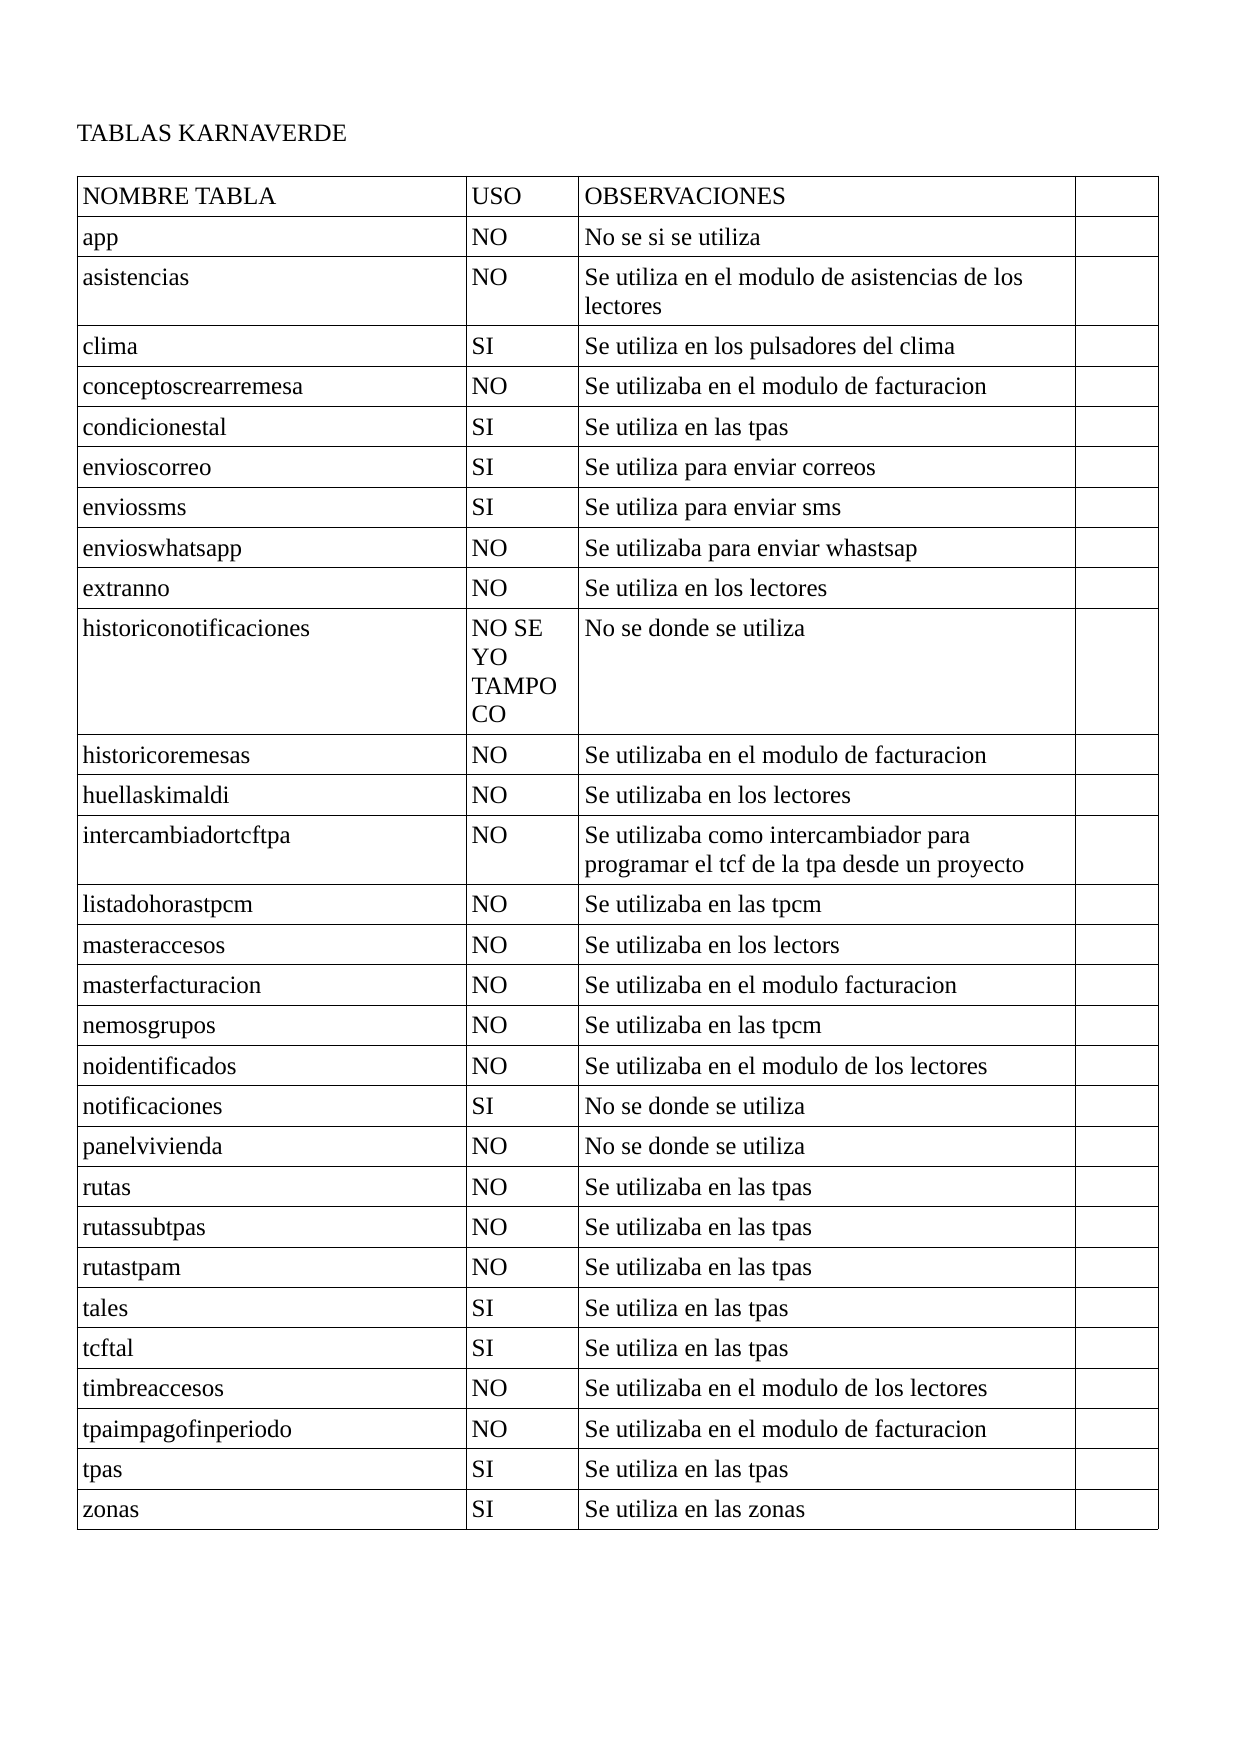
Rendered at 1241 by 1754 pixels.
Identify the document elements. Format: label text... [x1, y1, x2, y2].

table_header NOMBRE TABLA [78, 177, 466, 216]
table_cell No se donde se utiliza [579, 1127, 1075, 1166]
table_cell nemosgrupos [78, 1006, 466, 1045]
table_cell clima [78, 326, 466, 366]
table_cell NO [467, 217, 578, 256]
table_cell tcftal [78, 1328, 466, 1367]
table_cell extranno [78, 568, 466, 607]
table_cell NO [467, 1167, 578, 1206]
table_cell SI [467, 1490, 578, 1529]
table_cell historiconotificaciones [78, 609, 466, 734]
table_cell condicionestal [78, 407, 466, 446]
table_cell [1076, 1167, 1158, 1206]
table_cell NO [467, 885, 578, 924]
table_cell Se utilizaba como intercambiador para programar el tcf de la tpa desde un proyecto [579, 816, 1075, 884]
table_cell rutassubtpas [78, 1207, 466, 1247]
table_cell NO [467, 816, 578, 884]
table_cell [1076, 488, 1158, 527]
table_cell No se donde se utiliza [579, 609, 1075, 734]
table_cell huellaskimaldi [78, 775, 466, 815]
table_cell tpas [78, 1449, 466, 1488]
table_cell Se utilizaba en las tpas [579, 1167, 1075, 1206]
table_cell tales [78, 1288, 466, 1327]
table_cell [1076, 528, 1158, 567]
table_cell [1076, 735, 1158, 774]
table_cell SI [467, 1449, 578, 1488]
table_cell SI [467, 1328, 578, 1367]
table_cell Se utilizaba en el modulo de facturacion [579, 1409, 1075, 1448]
table_cell [1076, 609, 1158, 734]
table_cell NO [467, 775, 578, 815]
table_cell asistencias [78, 257, 466, 325]
table_cell tpaimpagofinperiodo [78, 1409, 466, 1448]
table_cell Se utilizaba en las tpas [579, 1248, 1075, 1287]
table_cell SI [467, 447, 578, 487]
table_cell NO [467, 1006, 578, 1045]
table_cell Se utilizaba en las tpas [579, 1207, 1075, 1247]
table_cell Se utiliza en los pulsadores del clima [579, 326, 1075, 366]
table_cell [1076, 925, 1158, 964]
table_cell noidentificados [78, 1046, 466, 1085]
table_cell [1076, 257, 1158, 325]
table_cell [1076, 965, 1158, 1005]
table_cell SI [467, 1086, 578, 1126]
table_cell envioswhatsapp [78, 528, 466, 567]
table_cell [1076, 367, 1158, 406]
table_cell Se utilizaba en el modulo de facturacion [579, 367, 1075, 406]
table_cell Se utilizaba en los lectors [579, 925, 1075, 964]
table_cell Se utiliza en las tpas [579, 1288, 1075, 1327]
table_cell NO [467, 1207, 578, 1247]
table_cell NO [467, 1127, 578, 1166]
table_cell NO [467, 367, 578, 406]
table_cell masteraccesos [78, 925, 466, 964]
table_cell [1076, 885, 1158, 924]
table_cell masterfacturacion [78, 965, 466, 1005]
table_header USO [467, 177, 578, 216]
table_cell conceptoscrearremesa [78, 367, 466, 406]
table_cell [1076, 1046, 1158, 1085]
table_cell Se utiliza en las tpas [579, 1328, 1075, 1367]
table_cell app [78, 217, 466, 256]
table_cell [1076, 217, 1158, 256]
table_cell [1076, 568, 1158, 607]
table_cell NO [467, 1046, 578, 1085]
table_cell [1076, 1328, 1158, 1367]
table_cell No se donde se utiliza [579, 1086, 1075, 1126]
table_cell [1076, 1369, 1158, 1408]
table_cell NO [467, 568, 578, 607]
table_cell [1076, 326, 1158, 366]
table_cell NO [467, 257, 578, 325]
table_cell Se utilizaba para enviar whastsap [579, 528, 1075, 567]
table_cell timbreaccesos [78, 1369, 466, 1408]
table_cell [1076, 1449, 1158, 1488]
table_cell Se utiliza en los lectores [579, 568, 1075, 607]
table_cell Se utilizaba en el modulo de los lectores [579, 1369, 1075, 1408]
table_header OBSERVACIONES [579, 177, 1075, 216]
table_cell [1076, 816, 1158, 884]
table_cell [1076, 1207, 1158, 1247]
table_cell Se utilizaba en el modulo facturacion [579, 965, 1075, 1005]
table_cell NO [467, 1369, 578, 1408]
table_cell enviossms [78, 488, 466, 527]
table_cell NO [467, 735, 578, 774]
table_cell Se utiliza para enviar sms [579, 488, 1075, 527]
table_header [1076, 177, 1158, 216]
table_cell NO [467, 965, 578, 1005]
table_cell Se utiliza en el modulo de asistencias de los lectores [579, 257, 1075, 325]
table_cell NO [467, 1409, 578, 1448]
table_cell Se utilizaba en las tpcm [579, 885, 1075, 924]
table_cell Se utilizaba en los lectores [579, 775, 1075, 815]
text TABLAS KARNAVERDE [77, 118, 1181, 147]
table_cell NO [467, 528, 578, 567]
table_cell rutastpam [78, 1248, 466, 1287]
table_cell [1076, 775, 1158, 815]
table_cell panelvivienda [78, 1127, 466, 1166]
table_cell [1076, 1006, 1158, 1045]
table_cell Se utilizaba en las tpcm [579, 1006, 1075, 1045]
table_cell [1076, 1490, 1158, 1529]
table_cell Se utilizaba en el modulo de los lectores [579, 1046, 1075, 1085]
table_cell [1076, 1127, 1158, 1166]
table_cell Se utiliza en las tpas [579, 1449, 1075, 1488]
table_cell NO [467, 925, 578, 964]
table_cell listadohorastpcm [78, 885, 466, 924]
table_cell SI [467, 488, 578, 527]
table_cell SI [467, 407, 578, 446]
table_cell SI [467, 326, 578, 366]
table_cell SI [467, 1288, 578, 1327]
table_cell No se si se utiliza [579, 217, 1075, 256]
table_cell NO SE YO TAMPOCO [467, 609, 578, 734]
table_cell notificaciones [78, 1086, 466, 1126]
table_cell Se utiliza en las tpas [579, 407, 1075, 446]
table_cell Se utiliza en las zonas [579, 1490, 1075, 1529]
table_cell Se utiliza para enviar correos [579, 447, 1075, 487]
table_cell NO [467, 1248, 578, 1287]
table_cell historicoremesas [78, 735, 466, 774]
table_cell [1076, 407, 1158, 446]
table_cell rutas [78, 1167, 466, 1206]
table_cell [1076, 1288, 1158, 1327]
table_cell zonas [78, 1490, 466, 1529]
table_cell envioscorreo [78, 447, 466, 487]
table_cell [1076, 447, 1158, 487]
table_cell intercambiadortcftpa [78, 816, 466, 884]
table_cell [1076, 1409, 1158, 1448]
table_cell Se utilizaba en el modulo de facturacion [579, 735, 1075, 774]
table_cell [1076, 1086, 1158, 1126]
table_cell [1076, 1248, 1158, 1287]
